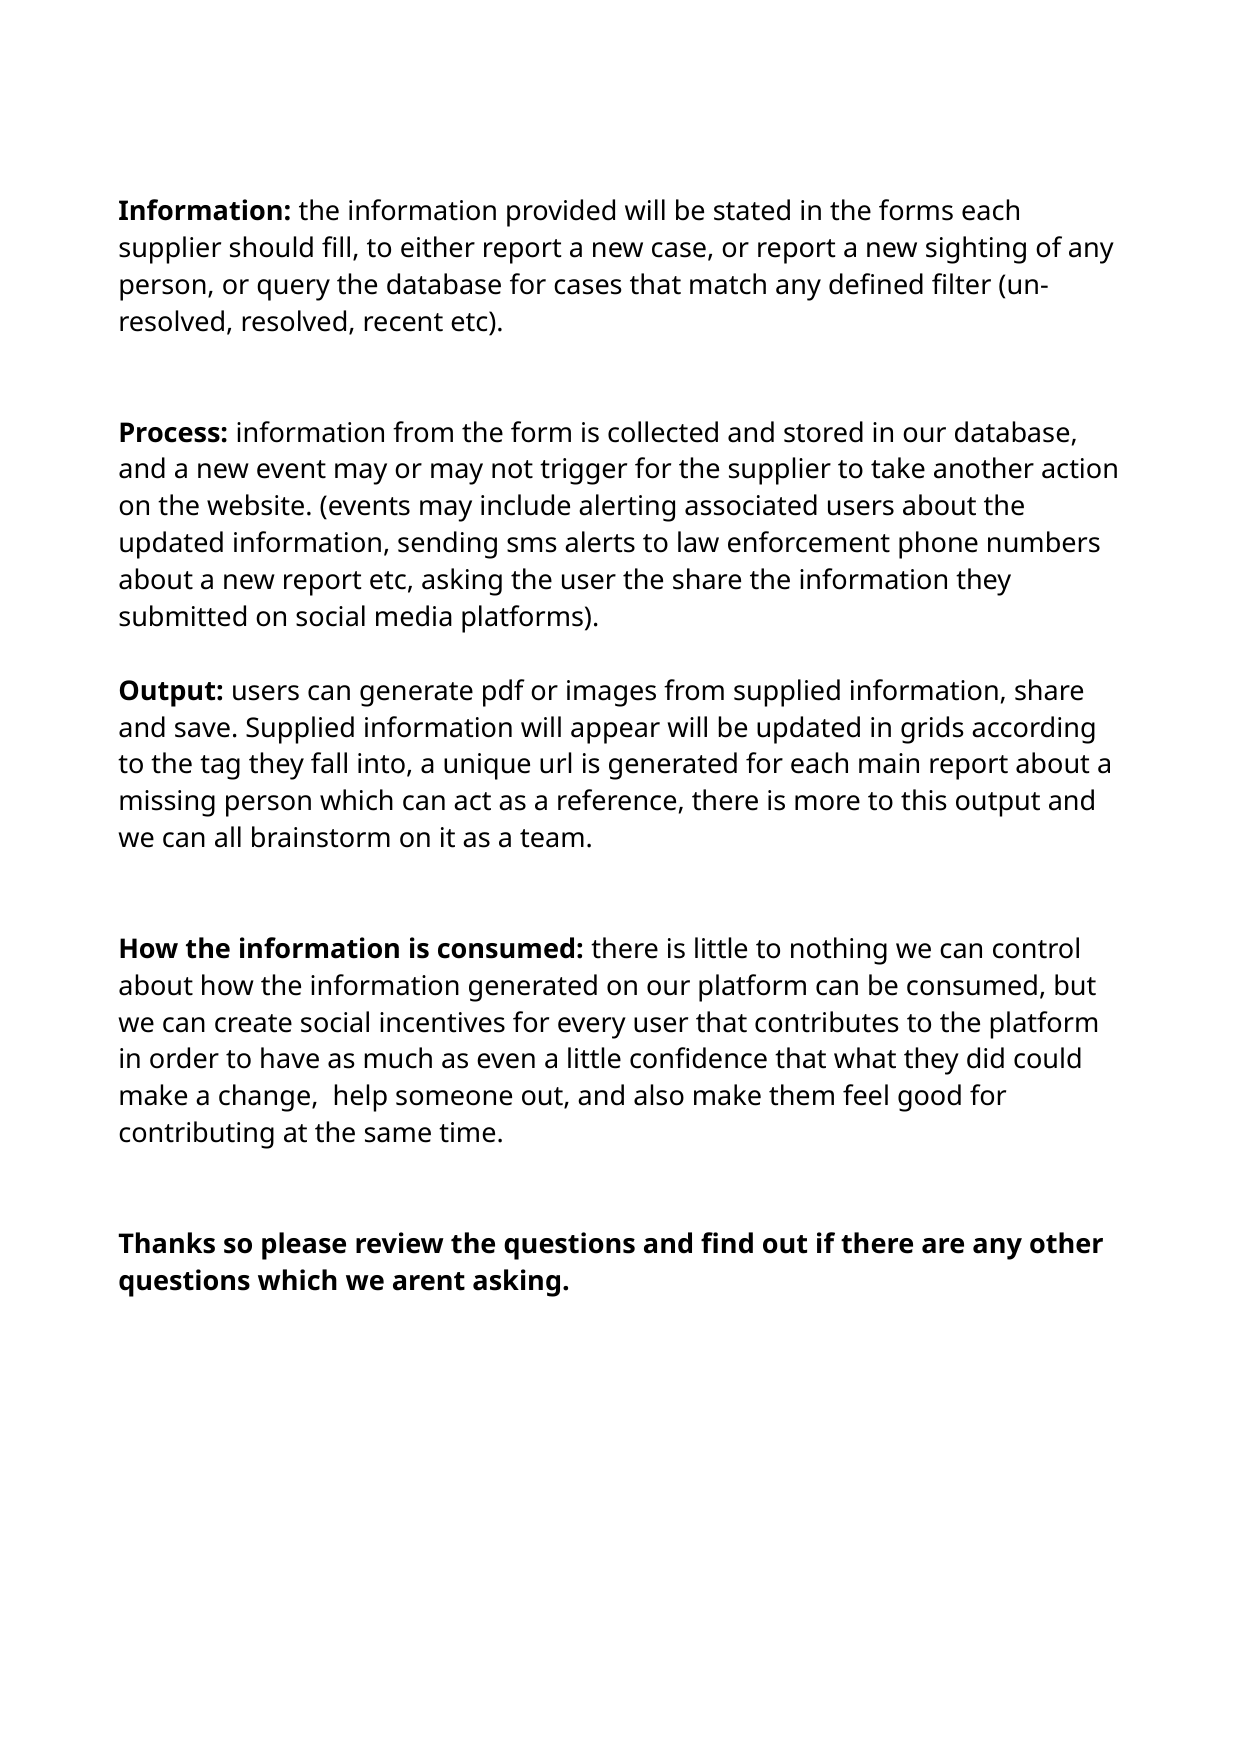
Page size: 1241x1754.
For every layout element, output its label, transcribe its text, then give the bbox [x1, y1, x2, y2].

text Thanks so please review the questions and find out if there are any other questions which we arent asking. [118, 1224, 1122, 1298]
text Output: users can generate pdf or images from supplied information, share and save. Supplied information will appear will be updated in grids according to the tag they fall into, a unique url is generated for each main report about a missing person which can act as a reference, there is more to this output and we can all brainstorm on it as a team. [118, 671, 1122, 856]
text Information: the information provided will be stated in the forms each supplier should fill, to either report a new case, or report a new sighting of any person, or query the database for cases that match any defined filter (un-resolved, resolved, recent etc). [118, 192, 1122, 339]
text How the information is consumed: there is little to nothing we can control about how the information generated on our platform can be consumed, but we can create social incentives for every user that contributes to the platform in order to have as much as even a little confidence that what they did could make a change, help someone out, and also make them feel good for contributing at the same time. [118, 929, 1122, 1151]
text Process: information from the form is collected and stored in our database, and a new event may or may not trigger for the supplier to take another action on the website. (events may include alerting associated users about the updated information, sending sms alerts to law enforcement phone numbers about a new report etc, asking the user the share the information they submitted on social media platforms). [118, 413, 1122, 634]
